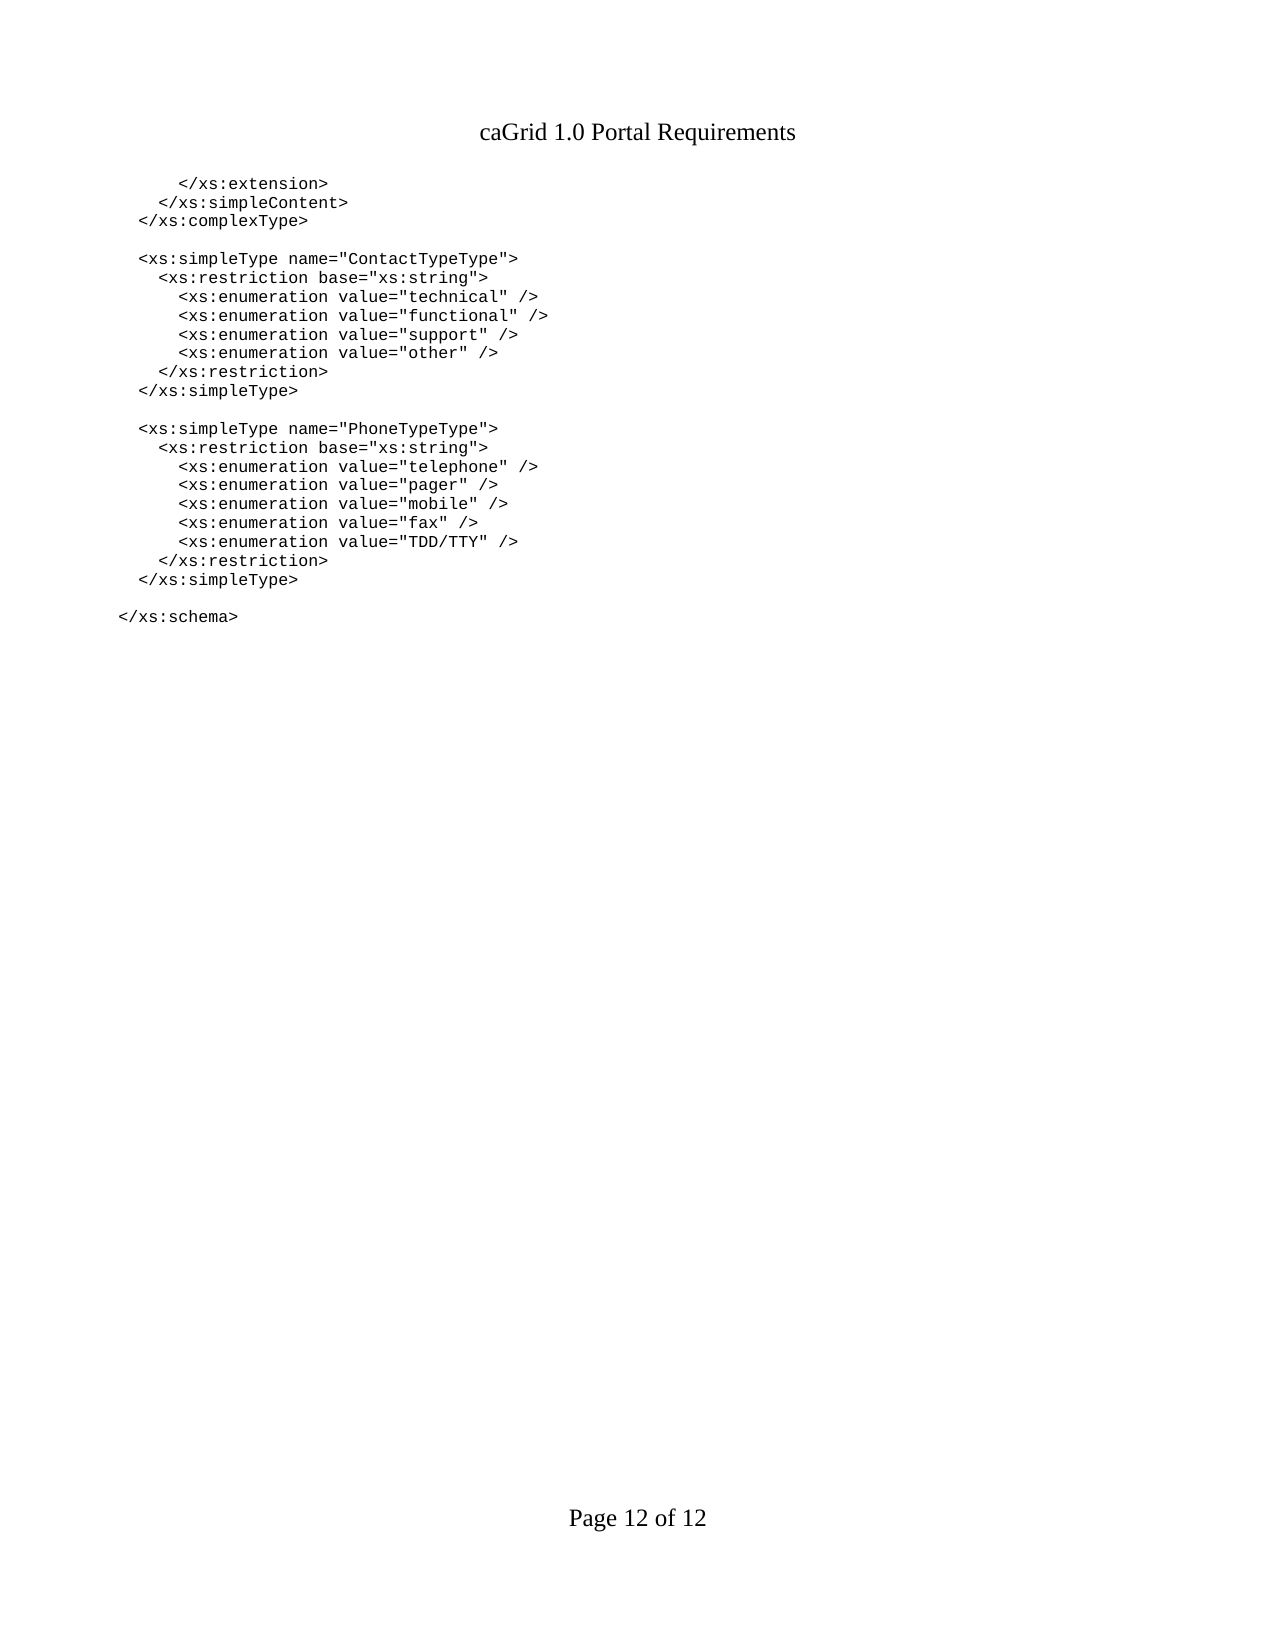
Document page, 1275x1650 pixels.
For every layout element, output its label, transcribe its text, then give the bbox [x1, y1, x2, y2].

text <xs:enumeration value="fax" /> [118, 515, 1157, 533]
text <xs:enumeration value="TDD/TTY" /> [118, 533, 1157, 552]
text <xs:enumeration value="functional" /> [118, 307, 1157, 326]
text <xs:enumeration value="technical" /> [118, 288, 1157, 307]
text <xs:enumeration value="mobile" /> [118, 496, 1157, 515]
text </xs:restriction> [118, 364, 1157, 383]
text </xs:complexType> [118, 213, 1157, 232]
text </xs:simpleType> [118, 383, 1157, 402]
text <xs:simpleType name="ContactTypeType"> [118, 251, 1157, 269]
text <xs:enumeration value="support" /> [118, 326, 1157, 345]
text <xs:enumeration value="other" /> [118, 345, 1157, 364]
text </xs:simpleContent> [118, 194, 1157, 213]
text <xs:simpleType name="PhoneTypeType"> [118, 420, 1157, 439]
text <xs:restriction base="xs:string"> [118, 269, 1157, 288]
text </xs:extension> [118, 175, 1157, 194]
text <xs:enumeration value="pager" /> [118, 477, 1157, 496]
text </xs:simpleType> [118, 571, 1157, 590]
text <xs:enumeration value="telephone" /> [118, 458, 1157, 477]
text </xs:schema> [118, 609, 1157, 628]
text </xs:restriction> [118, 552, 1157, 571]
text <xs:restriction base="xs:string"> [118, 439, 1157, 458]
